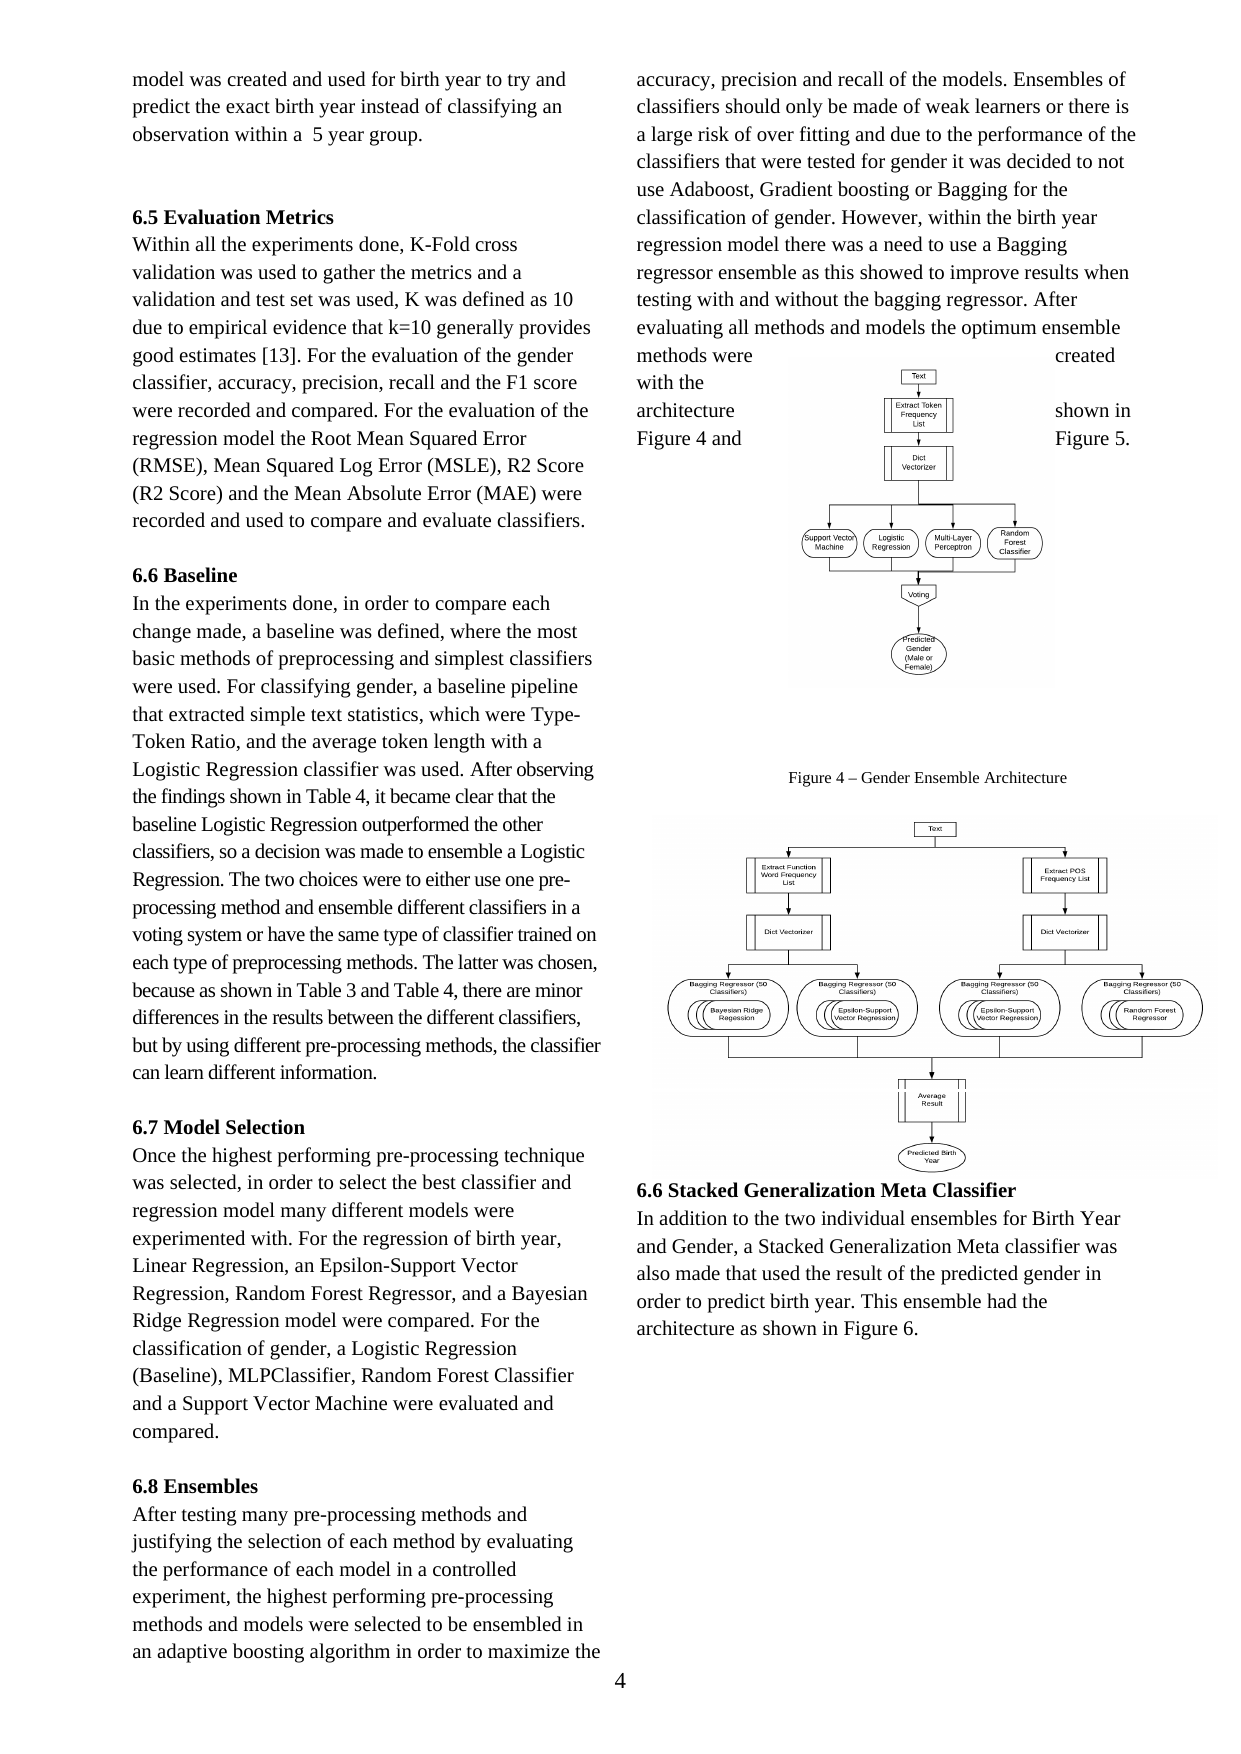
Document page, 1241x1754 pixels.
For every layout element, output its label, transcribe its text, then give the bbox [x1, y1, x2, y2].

text 6.5 Evaluation Metrics [132, 204, 603, 229]
text In addition to the two individual ensembles for Birth Year and Gender, a Stacked Generalization Meta classifier was also made that used the result of the predicted gender in order to predict birth year. This ensemble had the architecture as shown in Figure 6. [636, 1206, 1139, 1340]
text 6.7 Model Selection [132, 1115, 603, 1139]
text 6.6 Baseline [132, 563, 603, 587]
text accuracy, precision and recall of the models. Ensembles of classifiers should only be made of weak learners or there is a large risk of over fitting and due to the performance of the classifiers that were tested for gender it was decided to not use Adaboost, Gradient boosting or Bagging for the classification of gender. However, within the birth year regression model there was a need to use a Bagging regressor ensemble as this showed to improve results when testing with and without the bagging regressor. After evaluating all methods and models the optimum ensemble methods were created with the architecture shown in Figure 4 and Figure 5. [636, 67, 1139, 449]
text Once the highest performing pre-processing technique was selected, in order to select the best classifier and regression model many different models were experimented with. For the regression of birth year, Linear Regression, an Epsilon-Support Vector Regression, Random Forest Regressor, and a Bayesian Ridge Regression model were compared. For the classification of gender, a Logistic Regression (Baseline), MLPClassifier, Random Forest Classifier and a Support Vector Machine were evaluated and compared. [132, 1143, 603, 1443]
text 6.8 Ensembles [132, 1474, 603, 1498]
text After testing many pre-processing methods and justifying the selection of each method by evaluating the performance of each model in a controlled experiment, the highest performing pre-processing methods and models were selected to be ensembled in an adaptive boosting algorithm in order to maximize the [132, 1501, 603, 1663]
text 6.6 Stacked Generalization Meta Classifier [636, 822, 1139, 1202]
text Figure 4 – Gender Ensemble Architecture [761, 768, 1094, 787]
text In the experiments done, in order to compare each change made, a baseline was defined, where the most basic methods of preprocessing and simplest classifiers were used. For classifying gender, a baseline pipeline that extracted simple text statistics, which were Type-Token Ratio, and the average token length with a Logistic Regression classifier was used. After observing the findings shown in Table 4, it became clear that the baseline Logistic Regression outperformed the other classifiers, so a decision was made to ensemble a Logistic Regression. The two choices were to either use one pre-processing method and ensemble different classifiers in a voting system or have the same type of classifier trained on each type of preprocessing methods. The latter was chosen, because as shown in Table 3 and Table 4, there are minor differences in the results between the different classifiers, but by using different pre-processing methods, the classifier can learn different information. [132, 591, 603, 1084]
text model was created and used for birth year to try and predict the exact birth year instead of classifying an observation within a 5 year group. [132, 67, 603, 146]
text Within all the experiments done, K-Fold cross validation was used to gather the metrics and a validation and test set was used, K was defined as 10 due to empirical evidence that k=10 generally provides good estimates [13]. For the evaluation of the gender classifier, accuracy, precision, recall and the F1 score were recorded and compared. For the evaluation of the regression model the Root Mean Squared Error (RMSE), Mean Squared Log Error (MSLE), R2 Score (R2 Score) and the Mean Absolute Error (MAE) were recorded and used to compare and evaluate classifiers. [132, 232, 603, 532]
